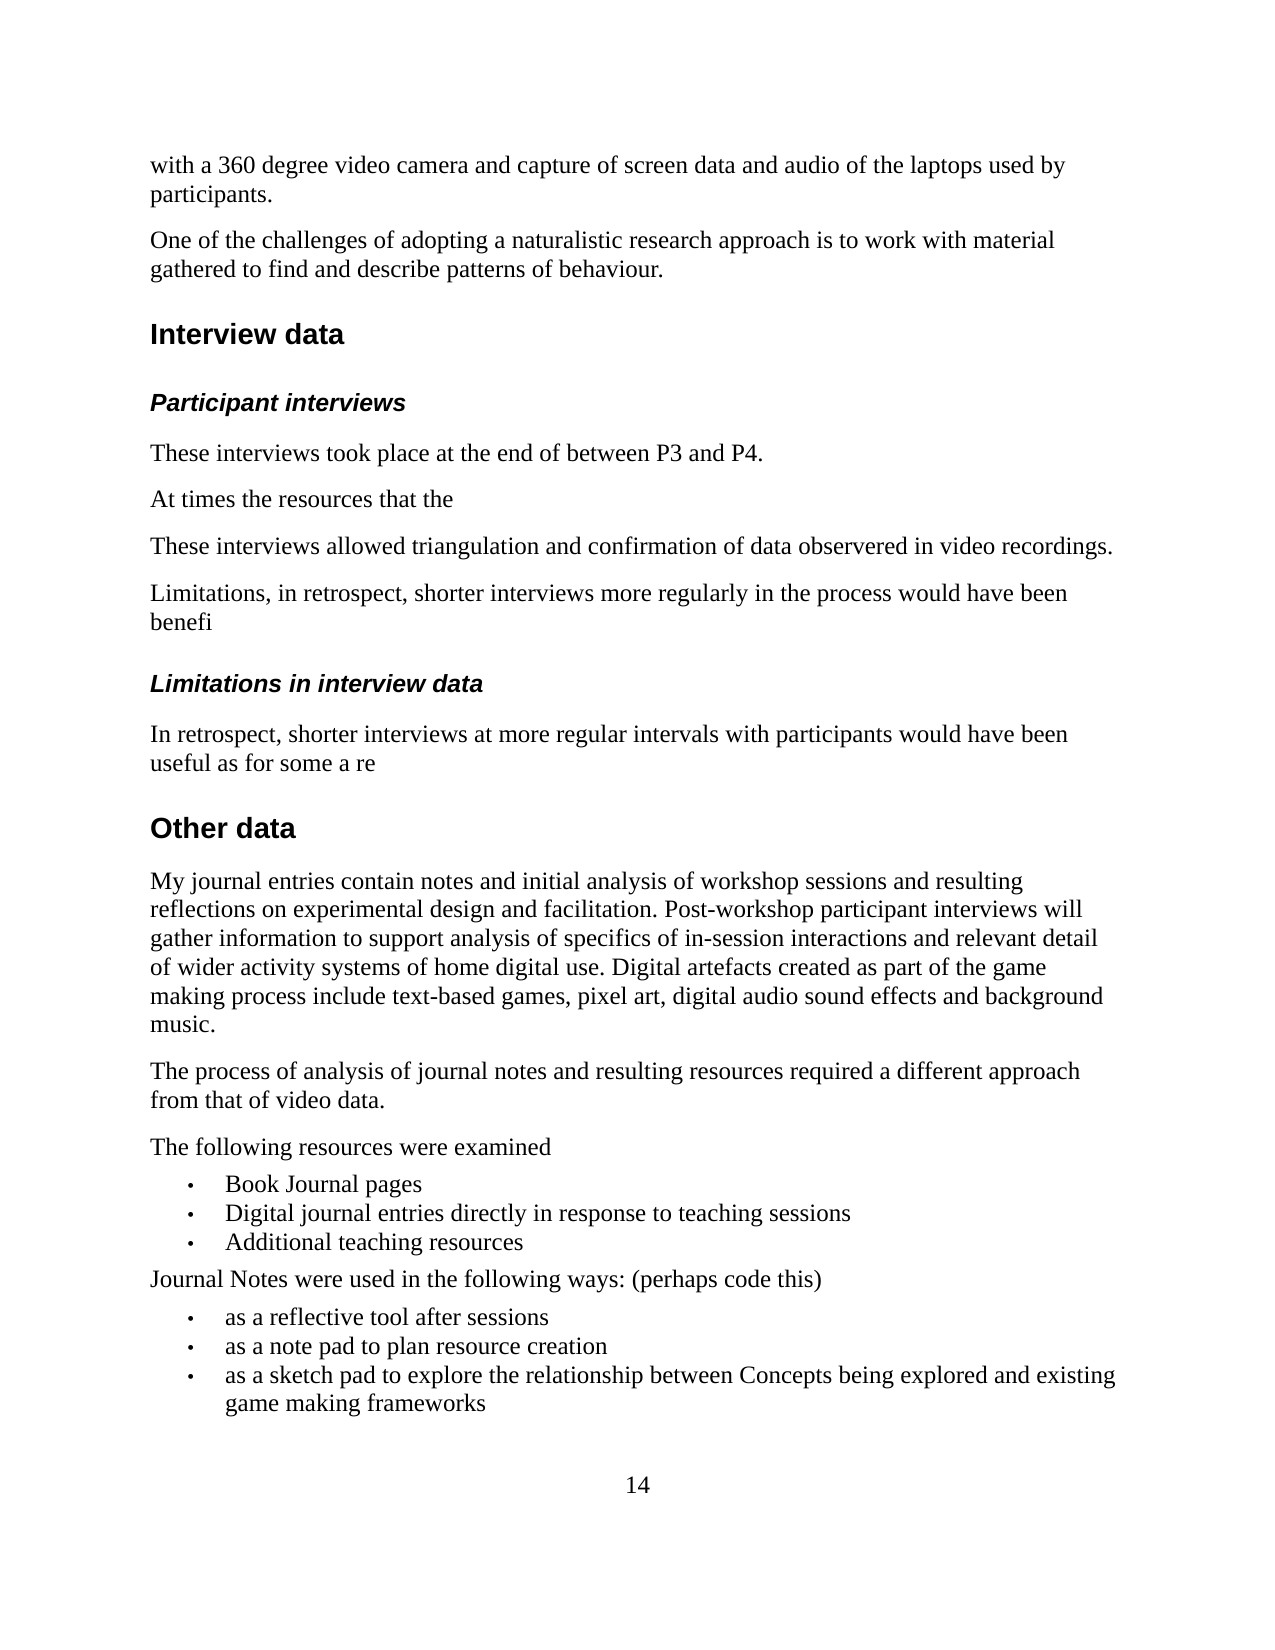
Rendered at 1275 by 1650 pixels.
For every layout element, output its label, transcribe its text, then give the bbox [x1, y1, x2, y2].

text At times the resources that the [150, 484, 1125, 513]
text My journal entries contain notes and initial analysis of workshop sessions and resulting reflections on experimental design and facilitation. Post-workshop participant interviews will gather information to support analysis of specifics of in-session interactions and relevant detail of wider activity systems of home digital use. Digital artefacts created as part of the game making process include text-based games, pixel art, digital audio sound effects and background music. [150, 866, 1125, 1038]
list Digital journal entries directly in response to teaching sessions [187, 1198, 1125, 1227]
text These interviews took place at the end of between P3 and P4. [150, 438, 1125, 467]
text These interviews allowed triangulation and confirmation of data observered in video recordings. [150, 531, 1125, 560]
list as a reflective tool after sessions [187, 1302, 1125, 1331]
text One of the challenges of adopting a naturalistic research approach is to work with material gathered to find and describe patterns of behaviour. [150, 225, 1125, 283]
text Limitations, in retrospect, shorter interviews more regularly in the process would have been benefi [150, 578, 1125, 635]
list as a note pad to plan resource creation [187, 1331, 1125, 1360]
list Book Journal pages [187, 1169, 1125, 1198]
list as a sketch pad to explore the relationship between Concepts being explored and existing game making frameworks [187, 1360, 1125, 1417]
text Journal Notes were used in the following ways: (perhaps code this) [150, 1264, 1125, 1293]
subtitle Participant interviews [150, 388, 1125, 416]
text with a 360 degree video camera and capture of screen data and audio of the laptops used by participants. [150, 150, 1125, 207]
subtitle Limitations in interview data [150, 669, 1125, 698]
text The process of analysis of journal notes and resulting resources required a different approach from that of video data. [150, 1056, 1125, 1114]
subtitle Interview data [150, 317, 1125, 350]
subtitle Other data [150, 811, 1125, 844]
text The following resources were examined [150, 1132, 1125, 1160]
list Additional teaching resources [187, 1227, 1125, 1256]
text In retrospect, shorter interviews at more regular intervals with participants would have been useful as for some a re [150, 719, 1125, 777]
